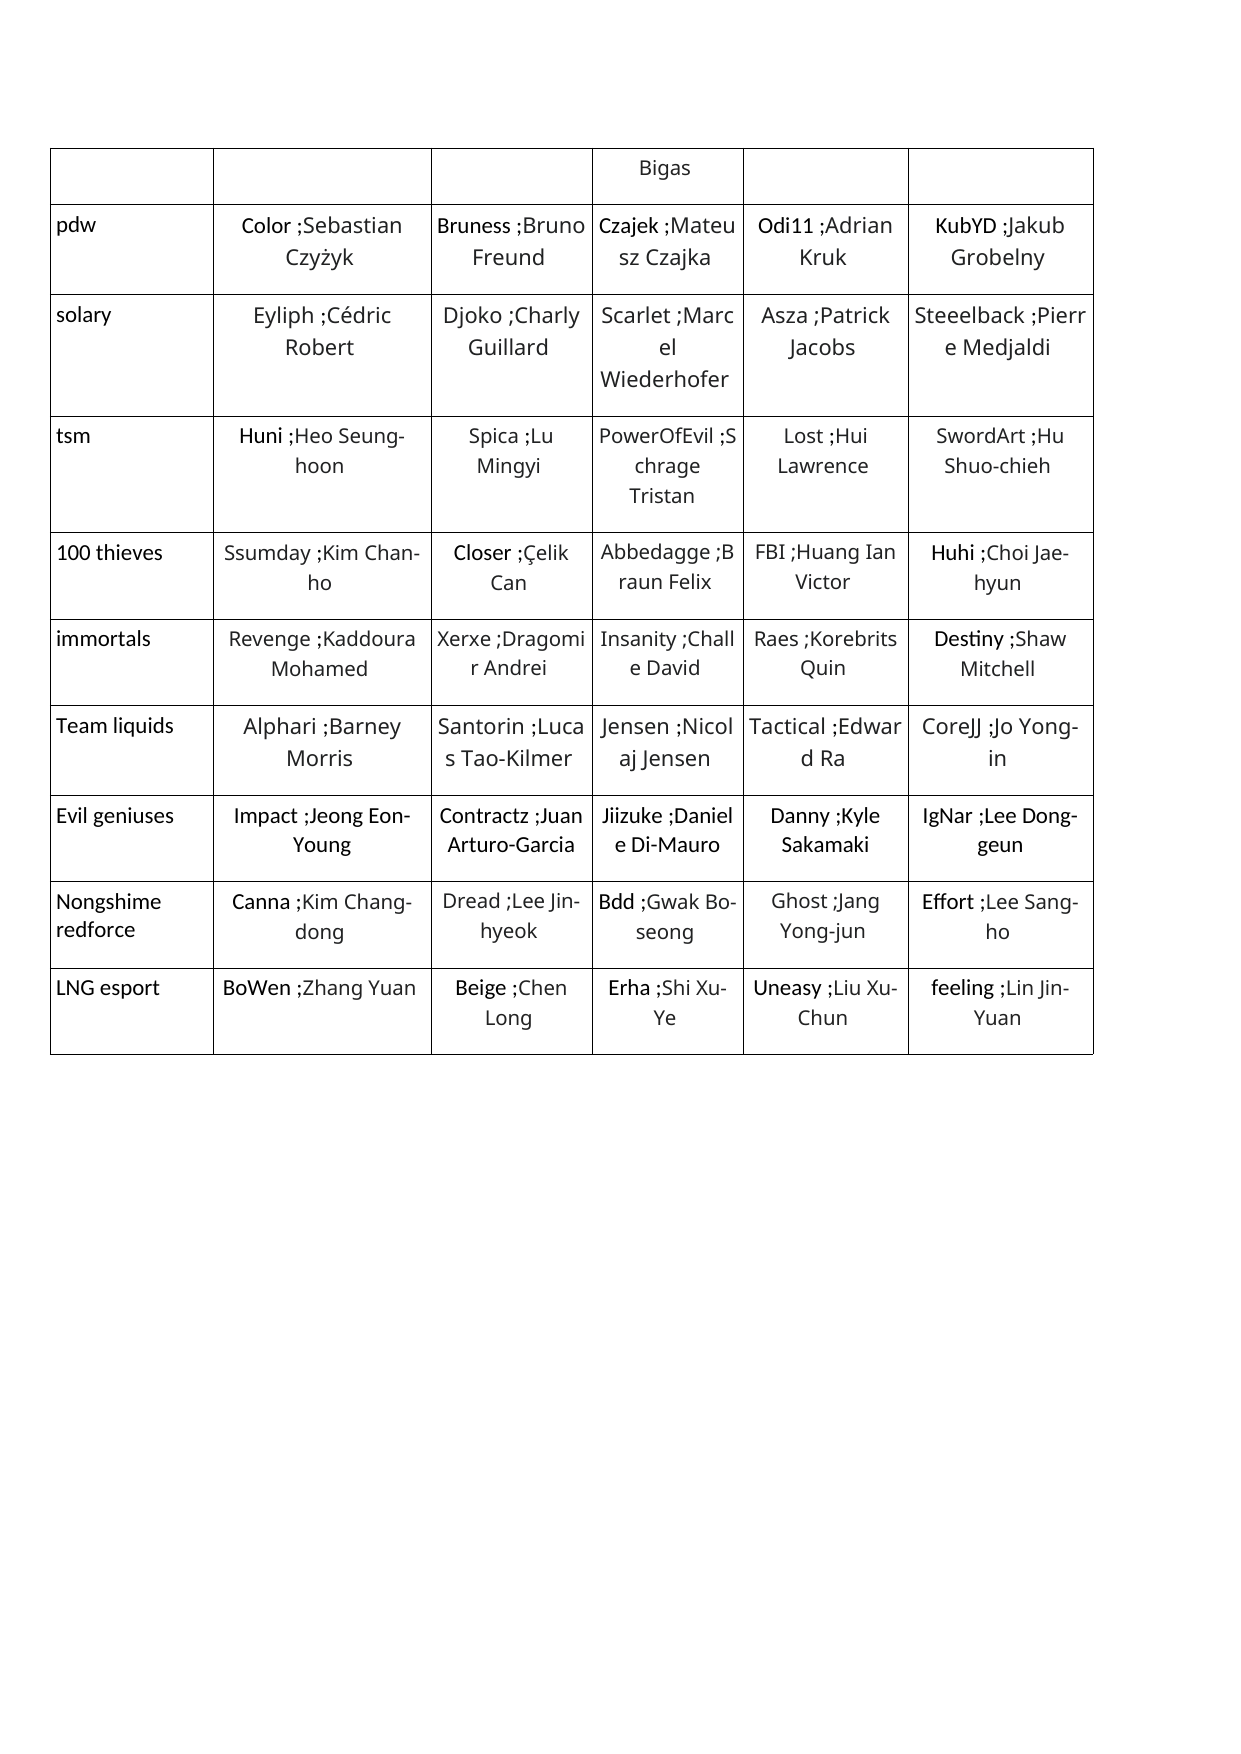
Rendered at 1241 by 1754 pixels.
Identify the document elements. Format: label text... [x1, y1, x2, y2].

table_cell [51, 149, 213, 204]
table_cell [909, 149, 1093, 204]
table_cell Djoko ;Charly Guillard [432, 295, 592, 416]
table_cell PowerOfEvil ;Schrage Tristan [593, 417, 743, 532]
table_cell 100 thieves [51, 533, 213, 618]
table_cell Jiizuke ;Daniele Di-Mauro [593, 796, 743, 881]
table_cell [744, 149, 908, 204]
table_cell Spica ;Lu Mingyi [432, 417, 592, 532]
table_cell SwordArt ;Hu Shuo-chieh [909, 417, 1093, 532]
table_cell CoreJJ ;Jo Yong-in [909, 706, 1093, 795]
table_cell Bdd ;Gwak Bo-seong [593, 882, 743, 968]
table_cell Tactical ;Edward Ra [744, 706, 908, 795]
table_cell Revenge ;Kaddoura Mohamed [214, 620, 431, 705]
table_cell BoWen ;Zhang Yuan [214, 969, 431, 1054]
table_cell IgNar ;Lee Dong-geun [909, 796, 1093, 881]
table_cell solary [51, 295, 213, 416]
table_cell Lost ;Hui Lawrence [744, 417, 908, 532]
table_cell Erha ;Shi Xu-Ye [593, 969, 743, 1054]
table_cell Steeelback ;Pierre Medjaldi [909, 295, 1093, 416]
table_cell Jensen ;Nicolaj Jensen [593, 706, 743, 795]
table_cell feeling ;Lin Jin-Yuan [909, 969, 1093, 1054]
table_cell Eyliph ;Cédric Robert [214, 295, 431, 416]
table_cell Huhi ;Choi Jae-hyun [909, 533, 1093, 618]
table_cell tsm [51, 417, 213, 532]
table_cell Xerxe ;Dragomir Andrei [432, 620, 592, 705]
table_cell Evil geniuses [51, 796, 213, 881]
table_cell Uneasy ;Liu Xu-Chun [744, 969, 908, 1054]
table_cell Bigas [593, 149, 743, 204]
table_cell Beige ;Chen Long [432, 969, 592, 1054]
table_cell immortals [51, 620, 213, 705]
table_cell Raes ;Korebrits Quin [744, 620, 908, 705]
table_cell [214, 149, 431, 204]
table_cell Nongshime redforce [51, 882, 213, 968]
table_cell Closer ;Çelik Can [432, 533, 592, 618]
table_cell [432, 149, 592, 204]
table_cell Odi11 ;Adrian Kruk [744, 205, 908, 294]
table_cell FBI ;Huang Ian Victor [744, 533, 908, 618]
table_cell Alphari ;Barney Morris [214, 706, 431, 795]
table_cell LNG esport [51, 969, 213, 1054]
table_cell Danny ;Kyle Sakamaki [744, 796, 908, 881]
table_cell Asza ;Patrick Jacobs [744, 295, 908, 416]
table_cell Abbedagge ;Braun Felix [593, 533, 743, 618]
table_cell Czajek ;Mateusz Czajka [593, 205, 743, 294]
table_cell Insanity ;Challe David [593, 620, 743, 705]
table_cell Impact ;Jeong Eon-Young [214, 796, 431, 881]
table_cell Ssumday ;Kim Chan-ho [214, 533, 431, 618]
table_cell Dread ;Lee Jin-hyeok [432, 882, 592, 968]
table_cell Huni ;Heo Seung-hoon [214, 417, 431, 532]
table_cell Team liquids [51, 706, 213, 795]
table_cell Scarlet ;Marcel Wiederhofer [593, 295, 743, 416]
table_cell Ghost ;Jang Yong-jun [744, 882, 908, 968]
table_cell Bruness ;Bruno Freund [432, 205, 592, 294]
table_cell pdw [51, 205, 213, 294]
table_cell Canna ;Kim Chang-dong [214, 882, 431, 968]
table_cell Effort ;Lee Sang-ho [909, 882, 1093, 968]
table_cell Santorin ;Lucas Tao-Kilmer [432, 706, 592, 795]
table_cell Color ;Sebastian Czyżyk [214, 205, 431, 294]
table_cell Contractz ;Juan Arturo-Garcia [432, 796, 592, 881]
table_cell KubYD ;Jakub Grobelny [909, 205, 1093, 294]
table_cell Destiny ;Shaw Mitchell [909, 620, 1093, 705]
